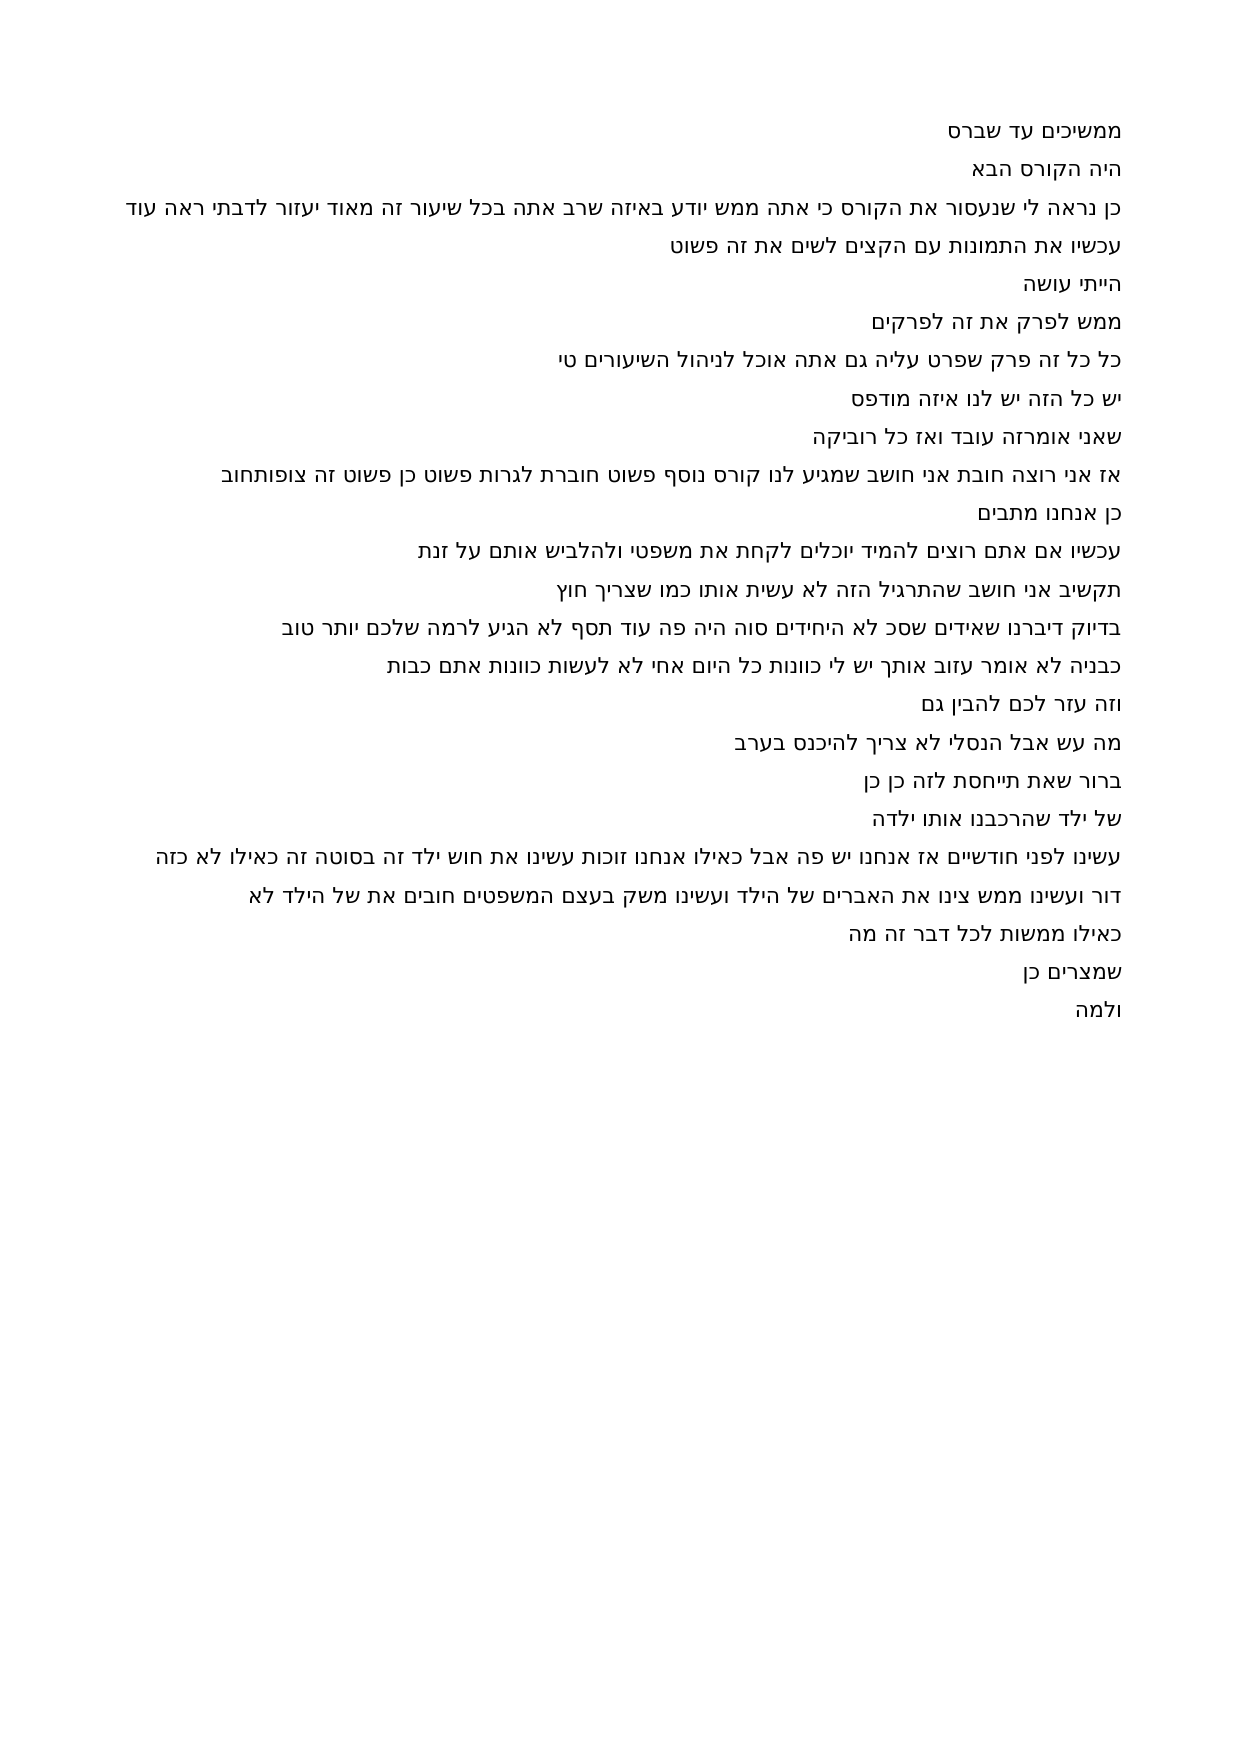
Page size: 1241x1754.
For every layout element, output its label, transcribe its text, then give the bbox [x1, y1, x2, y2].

text עכשיו אם אתם רוצים להמיד יוכלים לקחת את משפטי ולהלביש אותם על זנת [118, 539, 1122, 564]
text כבניה לא אומר עזוב אותך יש לי כוונות כל היום אחי לא לעשות כוונות אתם כבות [118, 653, 1122, 679]
text ולמה [118, 997, 1122, 1023]
text תקשיב אני חושב שהתרגיל הזה לא עשית אותו כמו שצריך חוץ [118, 577, 1122, 602]
text ממשיכים עד שברס [118, 118, 1122, 144]
text ממש לפרק את זה לפרקים [118, 309, 1122, 335]
text מה עש אבל הנסלי לא צריך להיכנס בערב [118, 730, 1122, 755]
text ברור שאת תייחסת לזה כן כן [118, 768, 1122, 793]
text שאני אומרזה עובד ואז כל רוביקה [118, 424, 1122, 449]
text עשינו לפני חודשיים אז אנחנו יש פה אבל כאילו אנחנו זוכות עשינו את חוש ילד זה בסוטה זה כאילו לא כזה דור ועשינו ממש צינו את האברים של הילד ועשינו משק בעצם המשפטים חובים את של הילד לא [118, 844, 1122, 908]
text היה הקורס הבא [118, 156, 1122, 182]
text בדיוק דיברנו שאידים שסכ לא היחידים סוה היה פה עוד תסף לא הגיע לרמה שלכם יותר טוב [118, 615, 1122, 641]
text וזה עזר לכם להבין גם [118, 692, 1122, 717]
text כאילו ממשות לכל דבר זה מה [118, 921, 1122, 946]
text של ילד שהרכבנו אותו ילדה [118, 806, 1122, 832]
text הייתי עושה [118, 271, 1122, 297]
text יש כל הזה יש לנו איזה מודפס [118, 386, 1122, 411]
text כן נראה לי שנעסור את הקורס כי אתה ממש יודע באיזה שרב אתה בכל שיעור זה מאוד יעזור לדבתי ראה עוד עכשיו את התמונות עם הקצים לשים את זה פשוט [118, 194, 1122, 258]
text שמצרים כן [118, 959, 1122, 985]
text כן אנחנו מתבים [118, 500, 1122, 526]
text אז אני רוצה חובת אני חושב שמגיע לנו קורס נוסף פשוט חוברת לגרות פשוט כן פשוט זה צופותחוב [118, 462, 1122, 488]
text כל כל זה פרק שפרט עליה גם אתה אוכל לניהול השיעורים טי [118, 347, 1122, 373]
